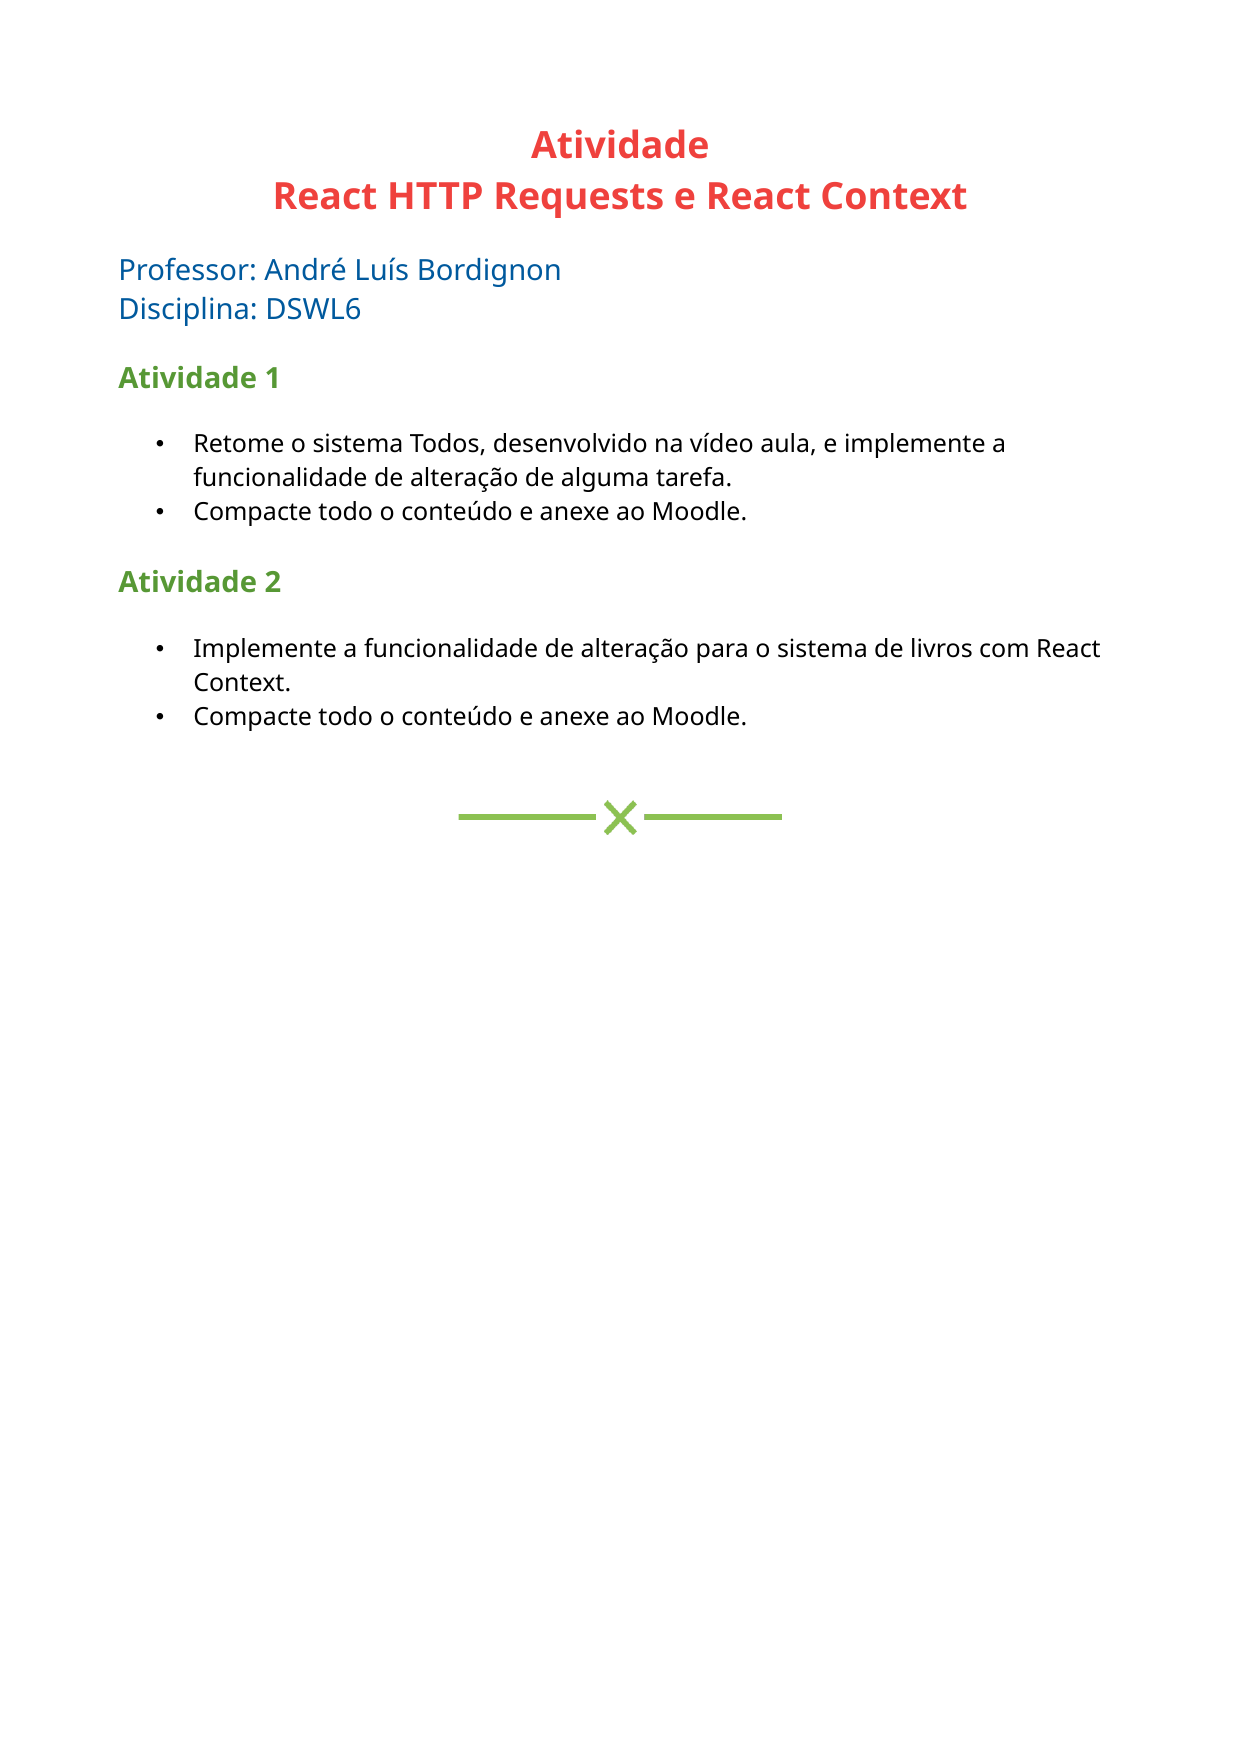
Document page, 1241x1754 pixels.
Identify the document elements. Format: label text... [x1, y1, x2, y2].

text Disciplina: DSWL6 [118, 289, 1122, 328]
list Compacte todo o conteúdo e anexe ao Moodle. [156, 698, 1122, 732]
text Professor: André Luís Bordignon [118, 249, 1122, 289]
list Compacte todo o conteúdo e anexe ao Moodle. [156, 494, 1122, 528]
picture [458, 800, 782, 835]
text React HTTP Requests e React Context [118, 169, 1122, 220]
text Atividade 1 [118, 357, 1122, 397]
list Implemente a funcionalidade de alteração para o sistema de livros com React Context. [156, 630, 1122, 698]
text Atividade [118, 118, 1122, 169]
text Atividade 2 [118, 562, 1122, 601]
list Retome o sistema Todos, desenvolvido na vídeo aula, e implemente a funcionalidade de alteração de alguma tarefa. [156, 426, 1122, 494]
